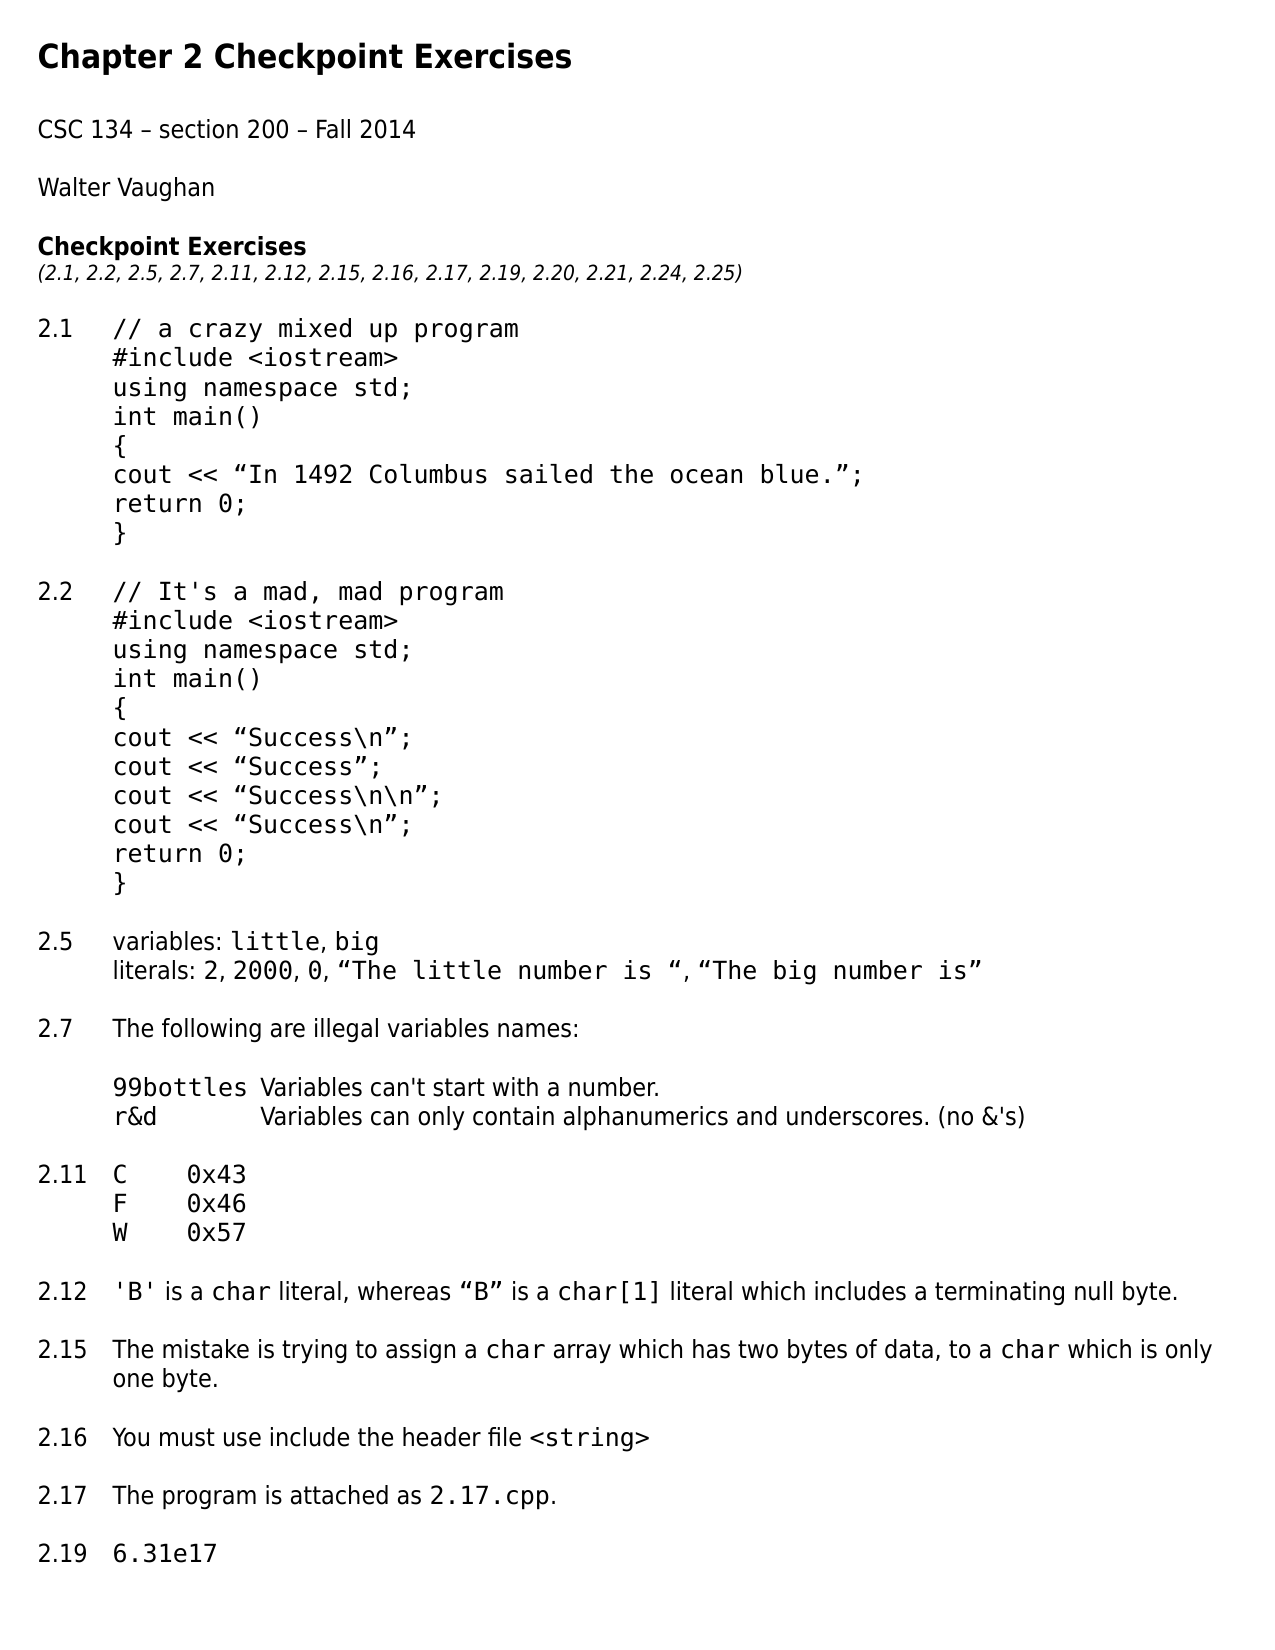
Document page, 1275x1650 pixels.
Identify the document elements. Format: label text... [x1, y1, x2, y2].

text Walter Vaughan [37, 173, 1237, 203]
text 2.15 The mistake is trying to assign a char array which has two bytes of data, to a char which is only one byte. [37, 1335, 1237, 1394]
text 2.7 The following are illegal variables names: 99bottles Variables can't start with a number. r&d Variables can only contain alphanumerics and underscores. (no &'s) [37, 1014, 1237, 1131]
text Checkpoint Exercises [37, 232, 1237, 261]
text CSC 134 – section 200 – Fall 2014 [37, 115, 1237, 144]
text 2.12 'B' is a char literal, whereas “B” is a char[1] literal which includes a terminating null byte. [37, 1277, 1237, 1306]
text (2.1, 2.2, 2.5, 2.7, 2.11, 2.12, 2.15, 2.16, 2.17, 2.19, 2.20, 2.21, 2.24, 2.25) [37, 261, 1237, 285]
text 2.11 C 0x43 F 0x46 W 0x57 [37, 1160, 1237, 1248]
text 2.16 You must use include the header file <string> [37, 1423, 1237, 1452]
text Chapter 2 Checkpoint Exercises [37, 37, 1237, 76]
text 2.1 // a crazy mixed up program #include <iostream> using namespace std; int main() { cout << “In 1492 Columbus sailed the ocean blue.”; return 0; } [37, 314, 1237, 548]
text 2.2 // It's a mad, mad program #include <iostream> using namespace std; int main() { cout << “Success\n”; cout << “Success”; cout << “Success\n\n”; cout << “Success\n”; return 0; } [37, 577, 1237, 898]
text 2.5 variables: little, big literals: 2, 2000, 0, “The little number is “, “The big number is” [37, 927, 1237, 985]
text 2.17 The program is attached as 2.17.cpp. [37, 1481, 1237, 1510]
text 2.19 6.31e17 [37, 1539, 1237, 1569]
